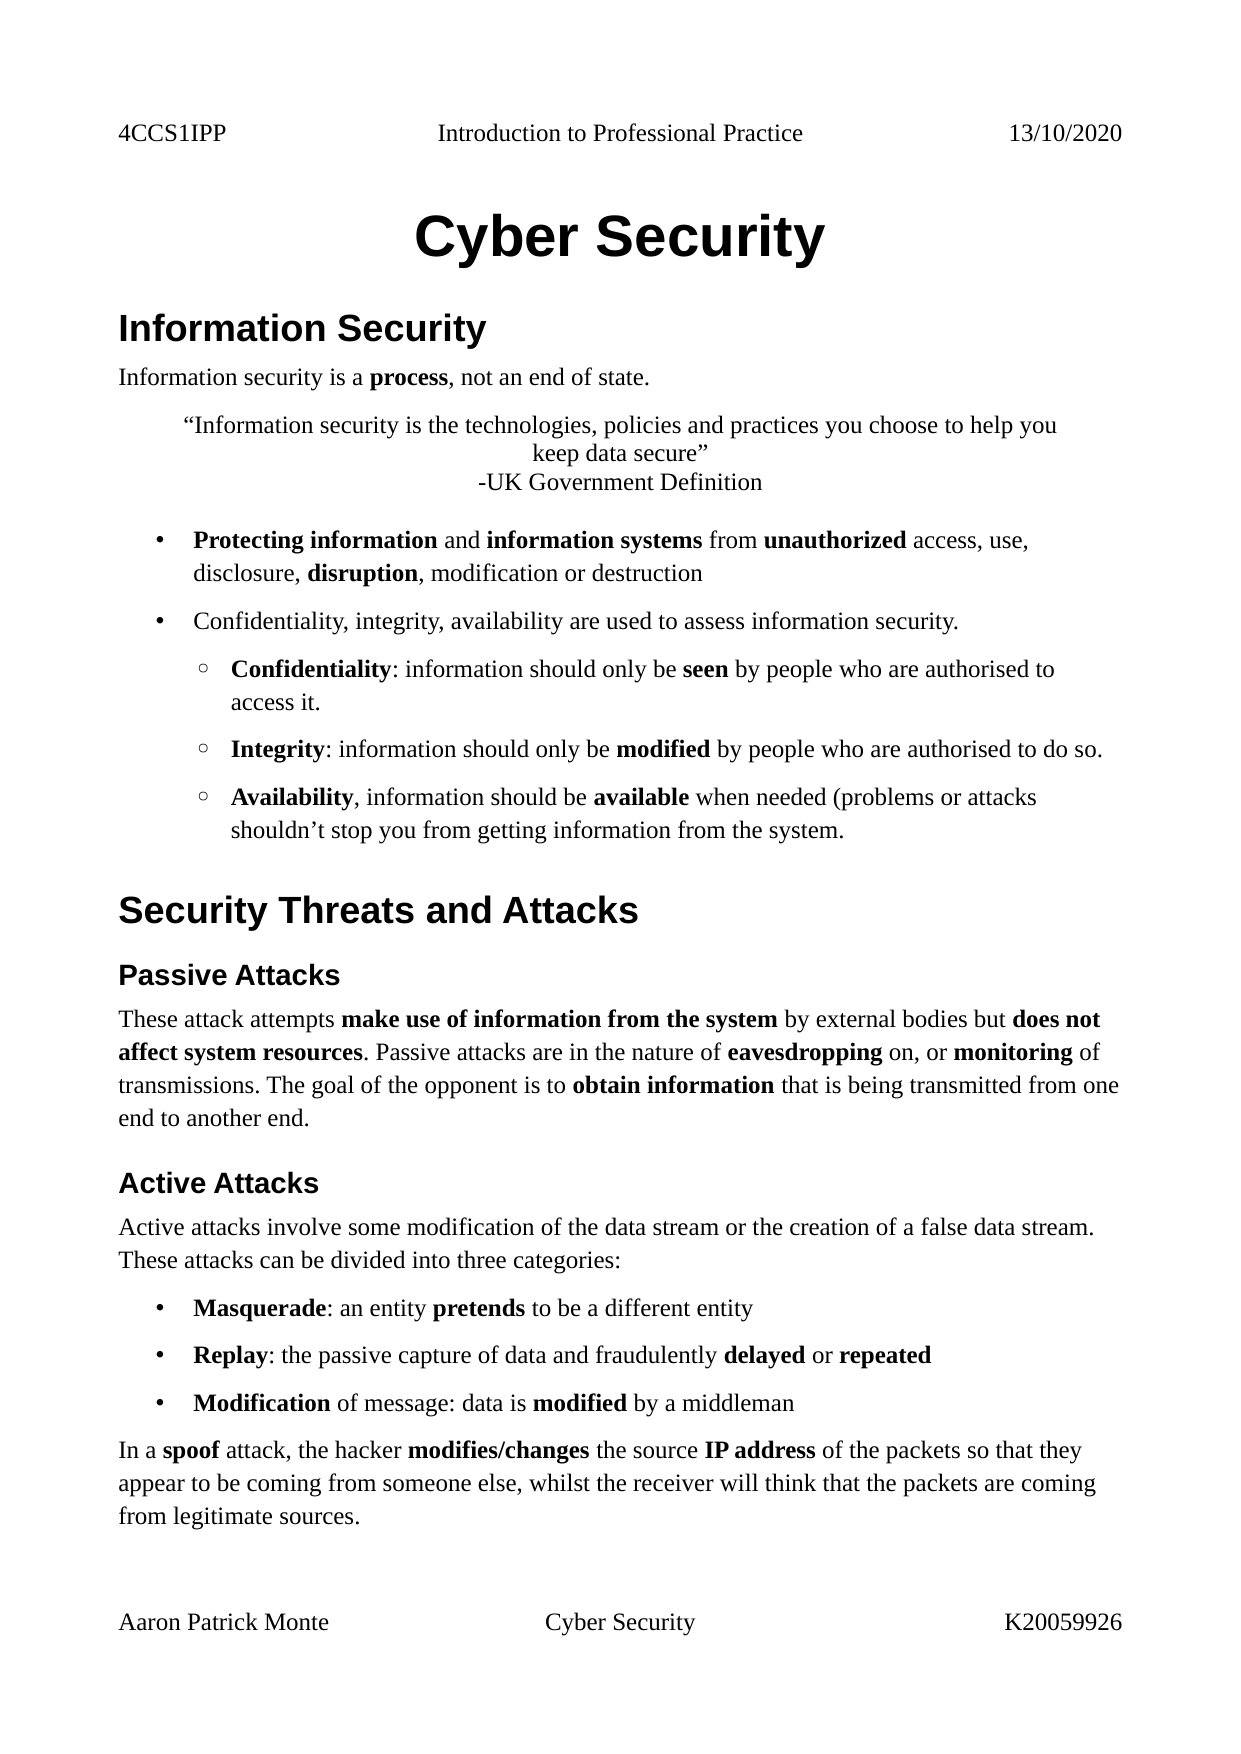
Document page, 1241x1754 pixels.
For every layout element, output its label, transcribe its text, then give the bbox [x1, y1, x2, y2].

text “Information security is the technologies, policies and practices you choose to help you keep data secure” -UK Government Definition [177, 410, 1063, 496]
list Masquerade: an entity pretends to be a different entity [156, 1293, 1122, 1321]
title Cyber Security [118, 201, 1122, 268]
text Active attacks involve some modification of the data stream or the creation of a false data stream. These attacks can be divided into three categories: [118, 1212, 1122, 1274]
list Protecting information and information systems from unauthorized access, use, disclosure, disruption, modification or destruction [156, 525, 1122, 587]
subtitle Security Threats and Attacks [118, 887, 1122, 931]
list Availability, information should be available when needed (problems or attacks shouldn’t stop you from getting information from the system. [193, 782, 1122, 844]
subtitle Information Security [118, 306, 1122, 349]
list Integrity: information should only be modified by people who are authorised to do so. [193, 734, 1122, 763]
text In a spoof attack, the hacker modifies/changes the source IP address of the packets so that they appear to be coming from someone else, whilst the receiver will think that the packets are coming from legitimate sources. [118, 1435, 1122, 1530]
list Replay: the passive capture of data and fraudulently delayed or repeated [156, 1340, 1122, 1369]
list Confidentiality, integrity, availability are used to assess information security. [156, 606, 1122, 635]
text Information security is a process, not an end of state. [118, 362, 1122, 391]
list Confidentiality: information should only be seen by people who are authorised to access it. [193, 654, 1122, 715]
subtitle Active Attacks [118, 1166, 1122, 1199]
subtitle Passive Attacks [118, 958, 1122, 992]
list Modification of message: data is modified by a middleman [156, 1388, 1122, 1417]
text These attack attempts make use of information from the system by external bodies but does not affect system resources. Passive attacks are in the nature of eavesdropping on, or monitoring of transmissions. The goal of the opponent is to obtain information that is being transmitted from one end to another end. [118, 1004, 1122, 1132]
